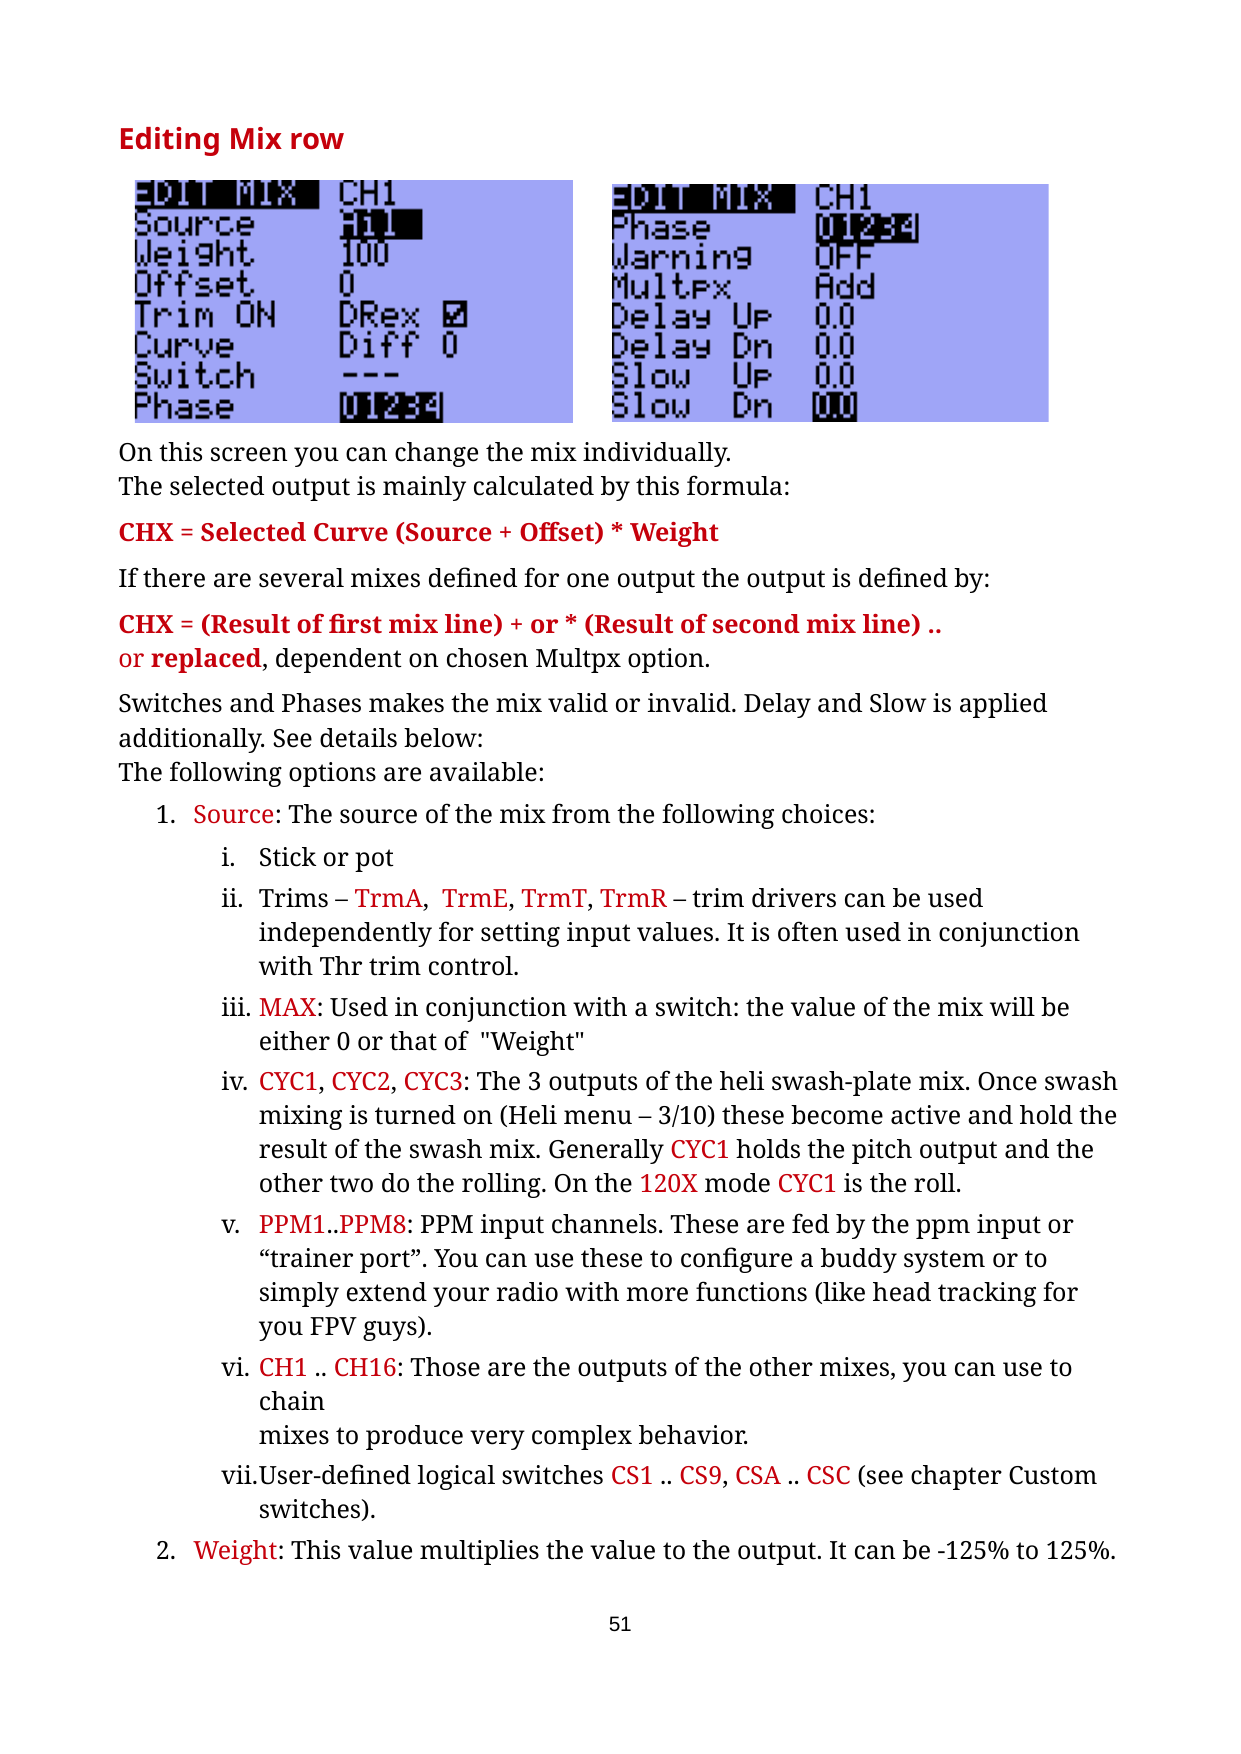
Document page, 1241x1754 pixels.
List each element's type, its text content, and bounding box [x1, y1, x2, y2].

list Source: The source of the mix from the following choices: [156, 797, 1122, 831]
text The selected output is mainly calculated by this formula: [118, 469, 1122, 503]
text or replaced, dependent on chosen Multpx option. [118, 640, 1122, 674]
picture [134, 180, 573, 423]
text CHX = Selected Curve (Source + Offset) * Weight [118, 514, 1122, 549]
list CYC1, CYC2, CYC3: The 3 outputs of the heli swash-plate mix. Once swash mixing is turned on (Heli menu – 3/10) these become active and hold the result of the swash mix. Generally CYC1 holds the pitch output and the other two do the rolling. On the 120X mode CYC1 is the roll. [221, 1064, 1122, 1200]
list MAX: Used in conjunction with a switch: the value of the mix will be either 0 or that of "Weight" [221, 989, 1122, 1057]
subtitle Editing Mix row [118, 118, 1122, 158]
text Switches and Phases makes the mix valid or invalid. Delay and Slow is applied additionally. See details below: [118, 686, 1122, 754]
text On this screen you can change the mix individually. [118, 170, 1122, 469]
text CHX = (Result of first mix line) + or * (Result of second mix line) .. [118, 606, 1122, 640]
list CH1 .. CH16: Those are the outputs of the other mixes, you can use to chain mixes to produce very complex behavior. [221, 1349, 1122, 1451]
list PPM1..PPM8: PPM input channels. These are fed by the ppm input or “trainer port”. You can use these to configure a buddy system or to simply extend your radio with more functions (like head tracking for you FPV guys). [221, 1207, 1122, 1343]
list User-defined logical switches CS1 .. CS9, CSA .. CSC (see chapter Custom switches). [221, 1458, 1122, 1526]
text If there are several mixes defined for one output the output is defined by: [118, 560, 1122, 594]
list Weight: This value multiplies the value to the output. It can be -125% to 125%. [156, 1532, 1122, 1567]
picture [612, 184, 1049, 422]
text The following options are available: [118, 754, 1122, 788]
list Stick or pot [221, 840, 1122, 874]
list Trims – TrmA, TrmE, TrmT, TrmR – trim drivers can be used independently for setting input values. It is often used in conjunction with Thr trim control. [221, 881, 1122, 983]
